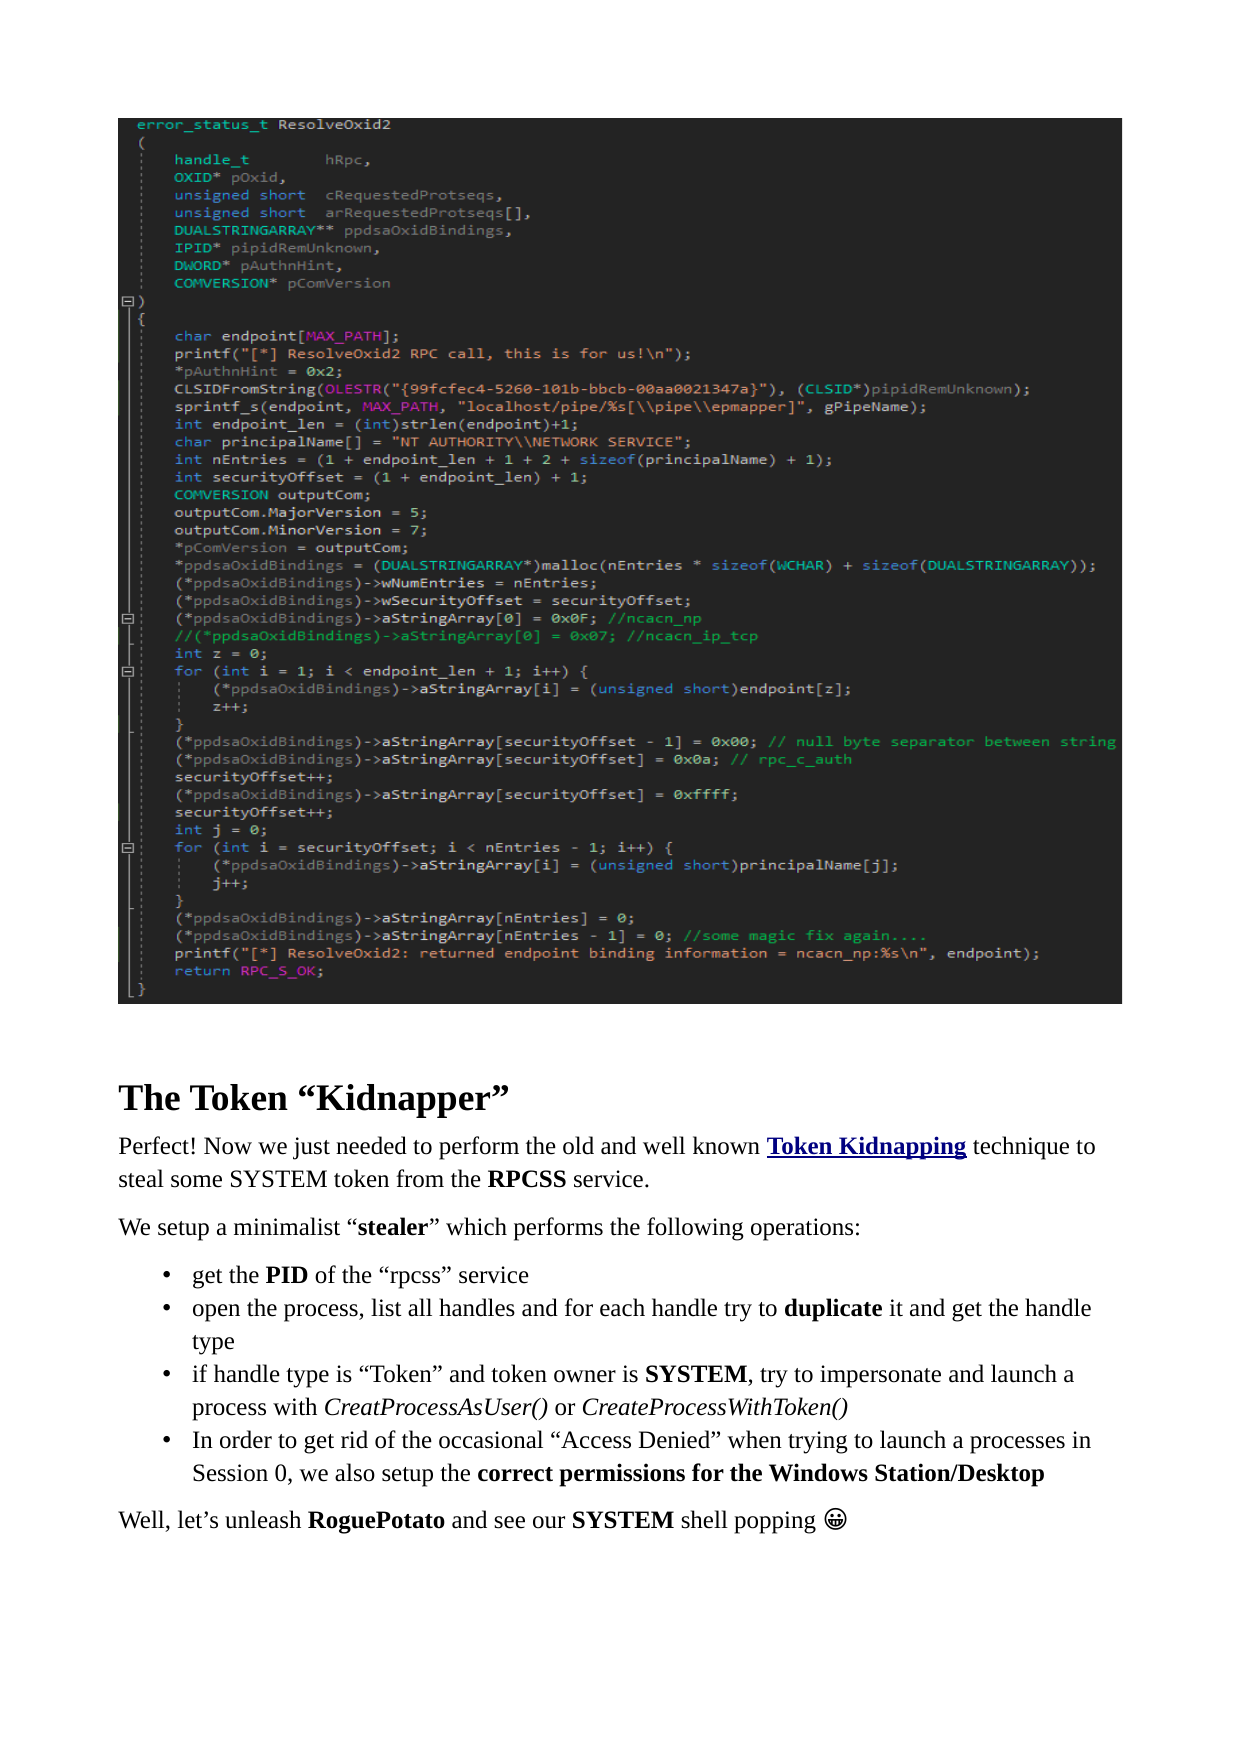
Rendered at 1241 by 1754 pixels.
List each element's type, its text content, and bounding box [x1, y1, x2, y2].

picture [118, 118, 1123, 1004]
subtitle The Token “Kidnapper” [118, 1076, 1122, 1119]
text We setup a minimalist “stealer” which performs the following operations: [118, 1212, 1122, 1241]
text Perfect! Now we just needed to perform the old and well known Token Kidnapping technique to steal some SYSTEM token from the RPCSS service. [118, 1131, 1122, 1193]
text Well, let’s unleash RoguePotato and see our SYSTEM shell popping 😀 [118, 1505, 1122, 1534]
list if handle type is “Token” and token owner is SYSTEM, try to impersonate and launch a process with CreatProcessAsUser() or CreateProcessWithToken() [162, 1359, 1122, 1421]
list open the process, list all handles and for each handle try to duplicate it and get the handle type [162, 1293, 1122, 1354]
list In order to get rid of the occasional “Access Denied” when trying to launch a processes in Session 0, we also setup the correct permissions for the Windows Station/Desktop [162, 1425, 1122, 1487]
list get the PID of the “rpcss” service [162, 1260, 1122, 1288]
